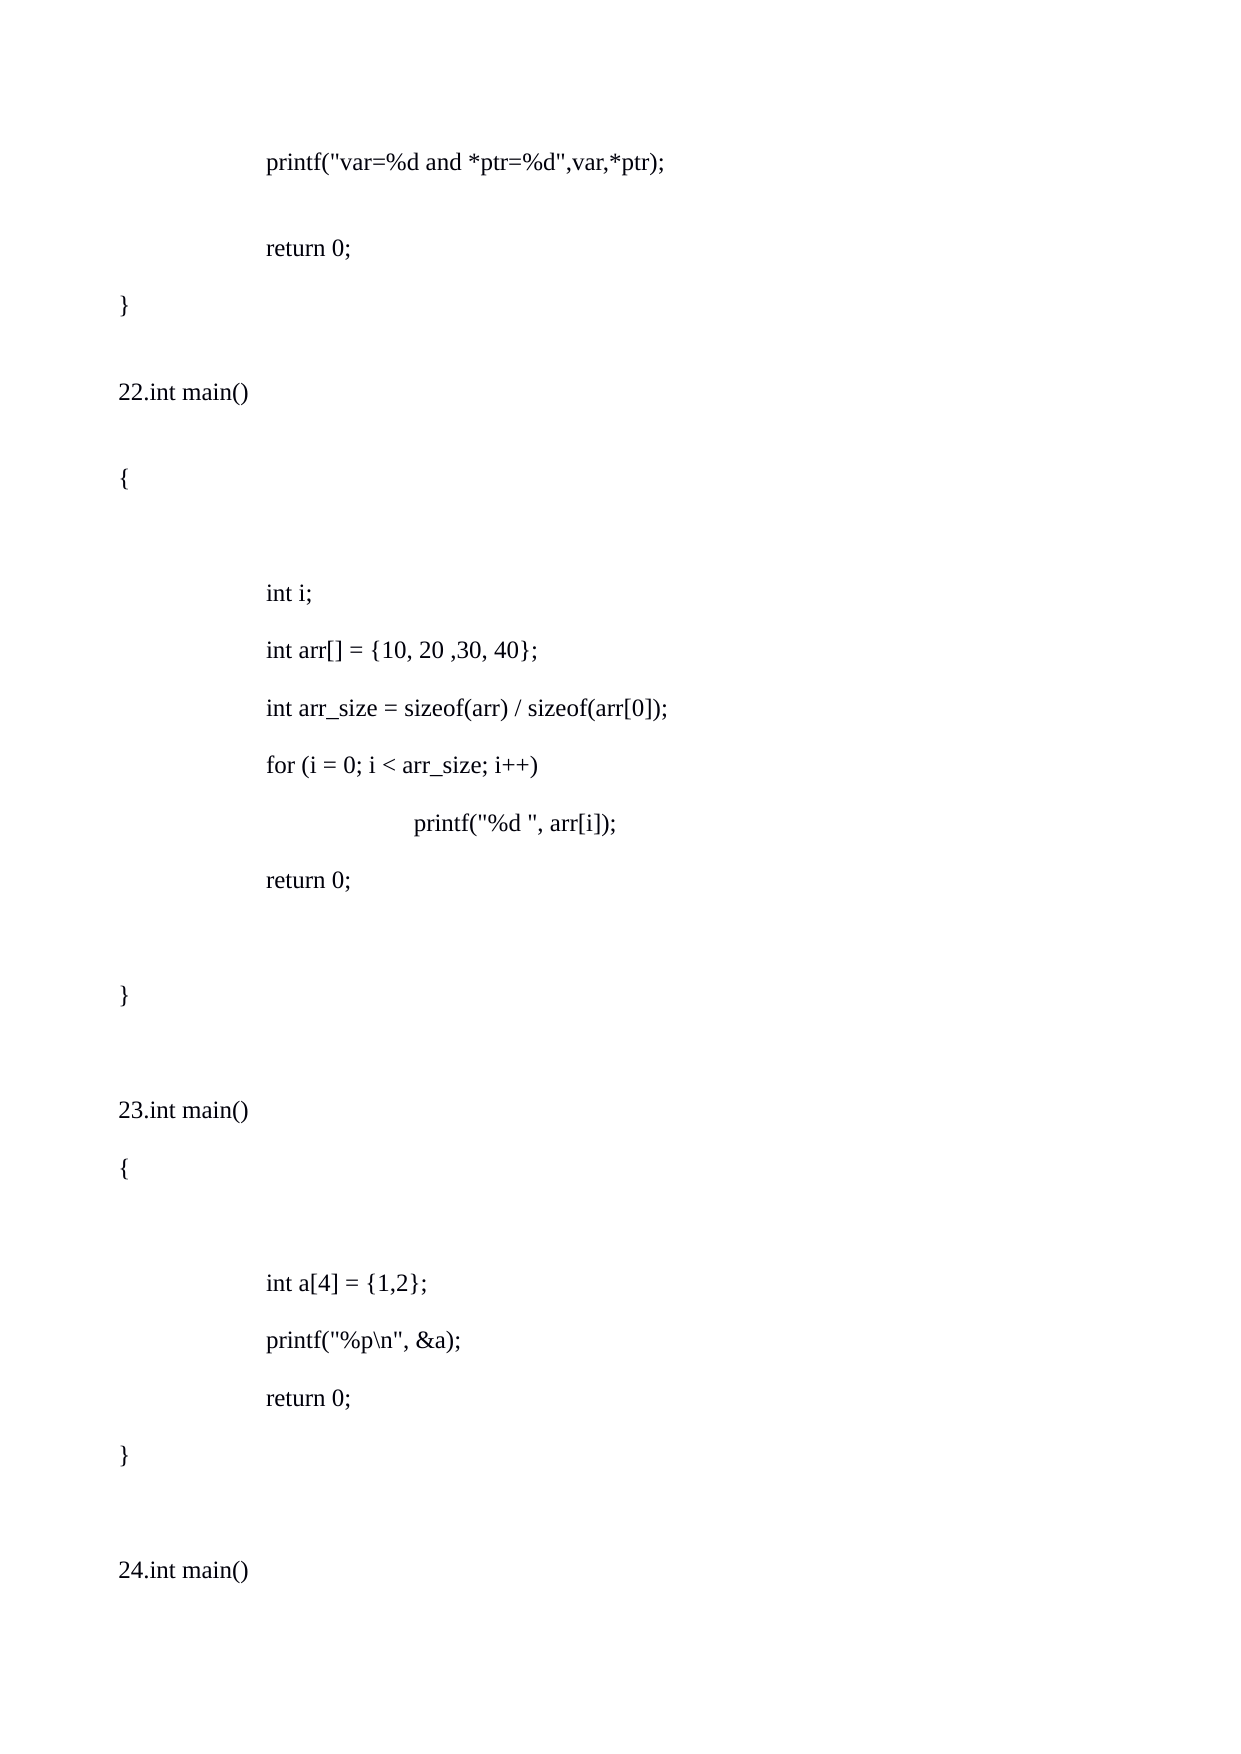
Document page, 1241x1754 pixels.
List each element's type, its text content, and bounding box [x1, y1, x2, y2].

text { [118, 463, 1122, 492]
text int i; [118, 578, 1122, 607]
text } [118, 291, 1122, 319]
text 24.int main() [118, 1556, 1122, 1584]
text printf("%d ", arr[i]); [118, 808, 1122, 837]
text } [118, 981, 1122, 1009]
text int arr[] = {10, 20 ,30, 40}; [118, 636, 1122, 664]
text printf("%p\n", &a); [118, 1326, 1122, 1354]
text printf("var=%d and *ptr=%d",var,*ptr); [118, 147, 1122, 176]
text return 0; [118, 866, 1122, 894]
text for (i = 0; i < arr_size; i++) [118, 751, 1122, 779]
text int arr_size = sizeof(arr) / sizeof(arr[0]); [118, 693, 1122, 722]
text int a[4] = {1,2}; [118, 1268, 1122, 1297]
text 22.int main() [118, 377, 1122, 406]
text return 0; [118, 1383, 1122, 1412]
text { [118, 1153, 1122, 1182]
text 23.int main() [118, 1096, 1122, 1124]
text return 0; [118, 233, 1122, 262]
text } [118, 1441, 1122, 1469]
